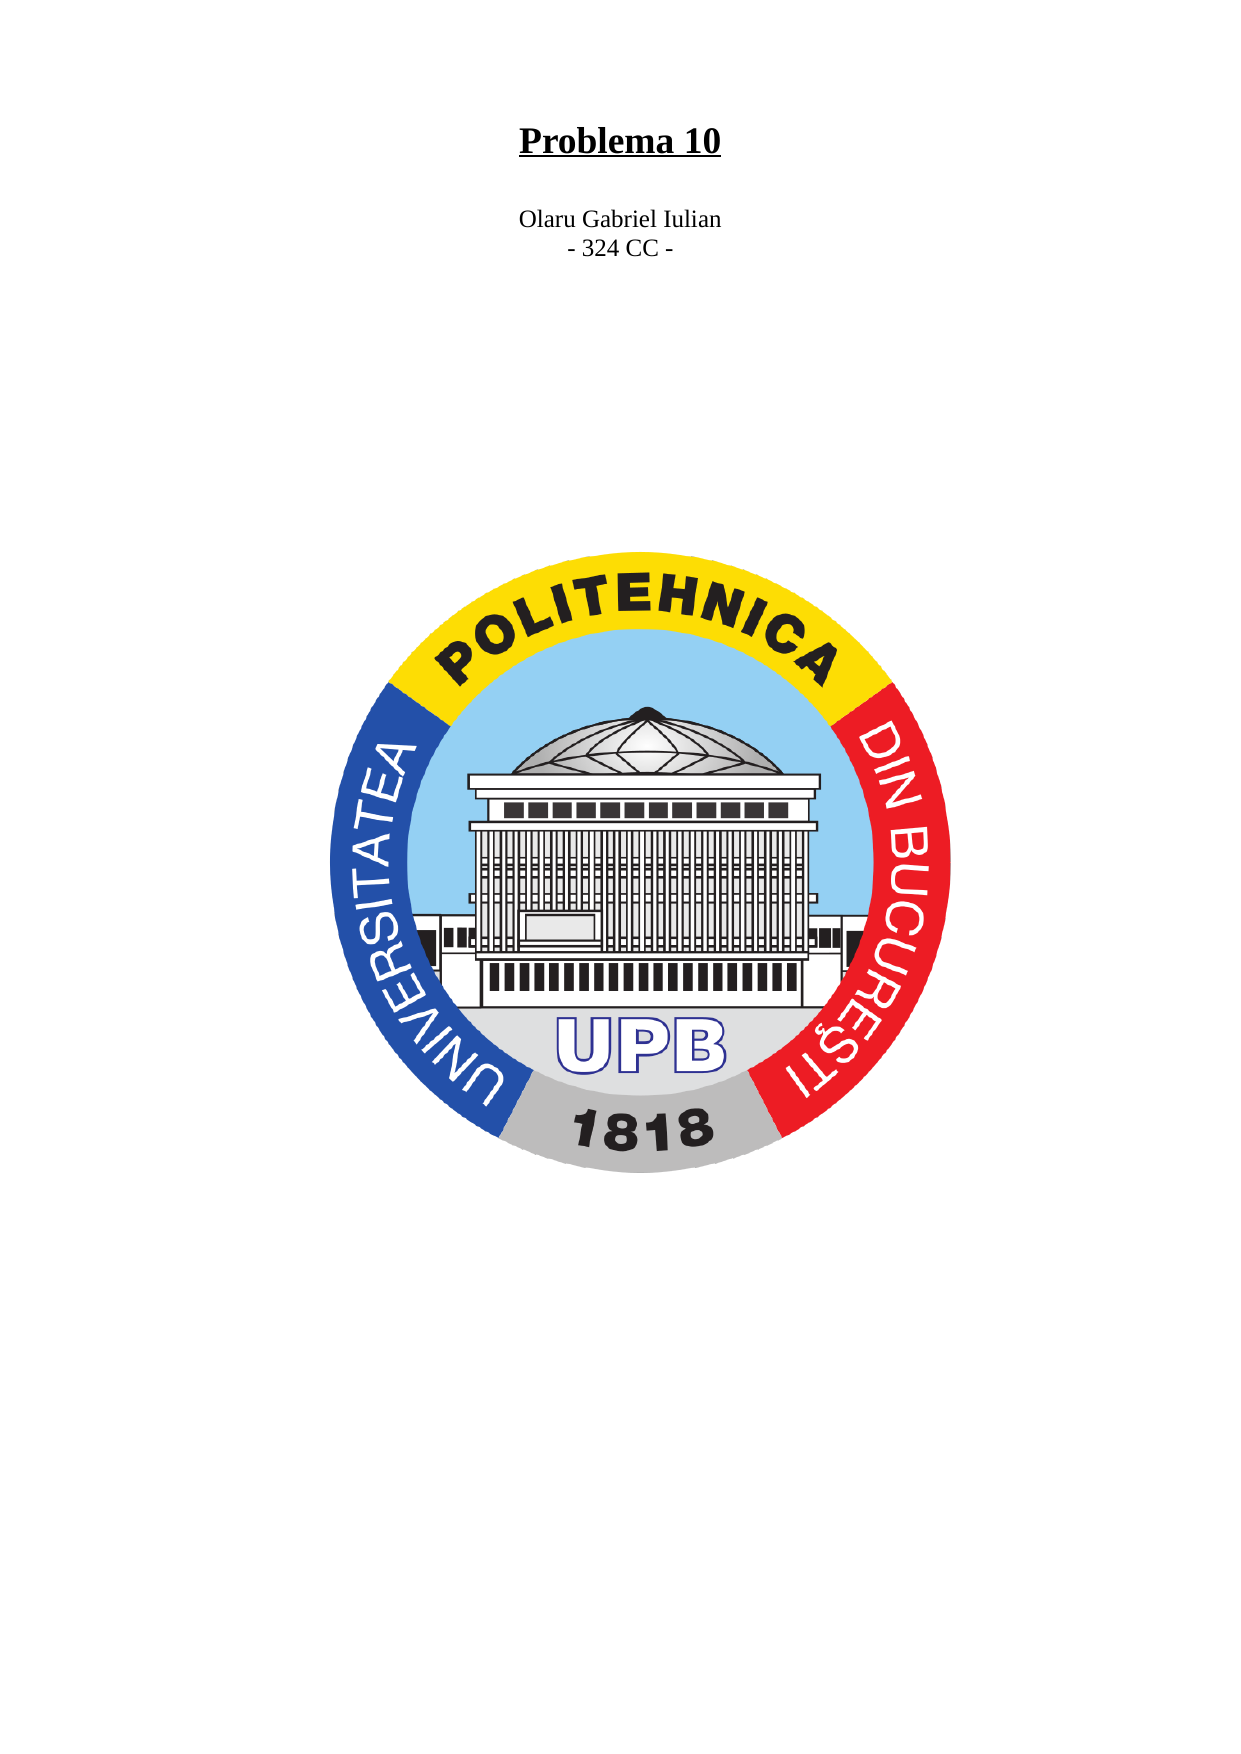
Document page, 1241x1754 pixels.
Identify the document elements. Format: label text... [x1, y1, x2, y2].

text - 324 CC - [118, 233, 1122, 262]
picture [325, 547, 955, 1177]
text Olaru Gabriel Iulian [118, 204, 1122, 233]
text Problema 10 [118, 118, 1122, 161]
